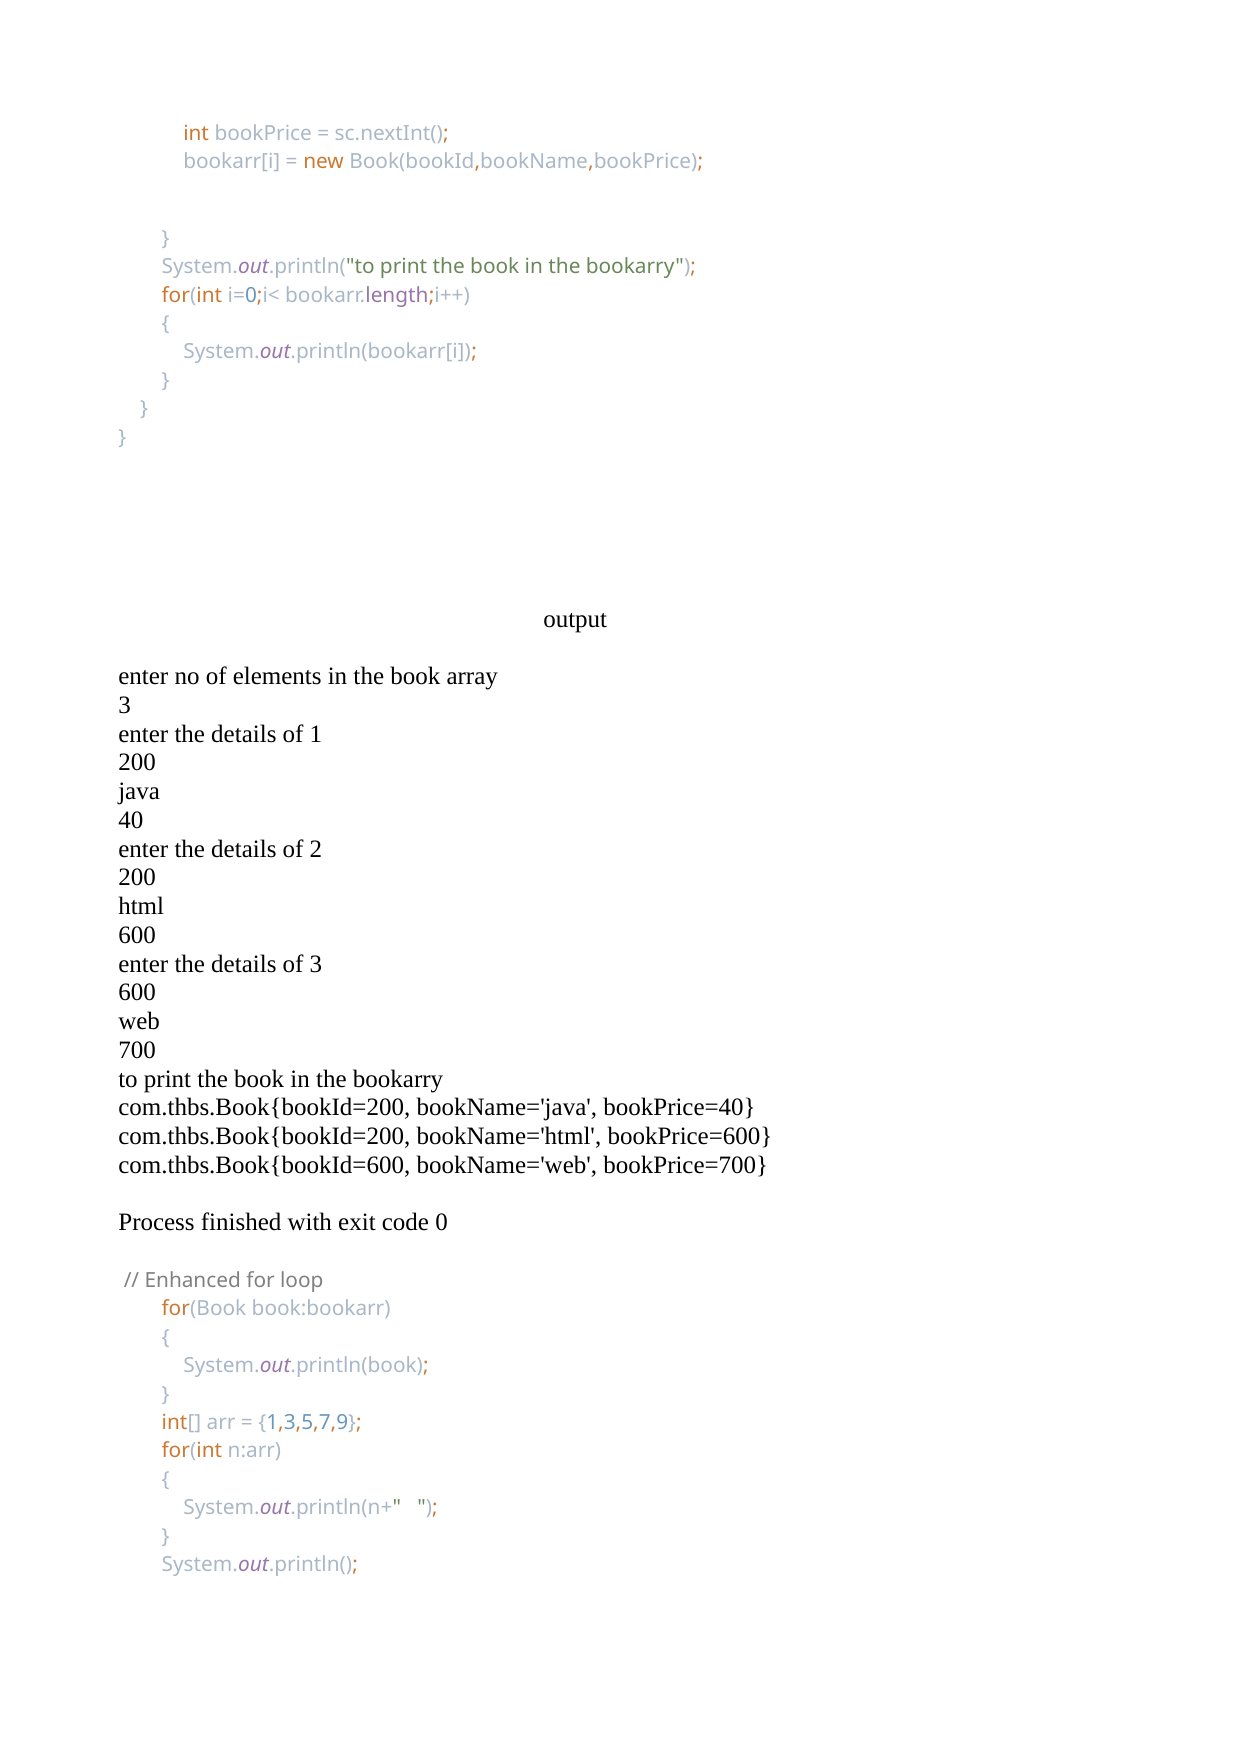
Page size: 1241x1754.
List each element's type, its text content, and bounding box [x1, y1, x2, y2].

text enter the details of 1 [118, 719, 1122, 747]
text enter no of elements in the book array [118, 661, 1122, 690]
text enter the details of 2 [118, 834, 1122, 862]
text web [118, 1006, 1122, 1035]
text java [118, 776, 1122, 805]
text output [118, 604, 1122, 632]
text 200 [118, 747, 1122, 776]
text // Enhanced for loop for(Book book:bookarr) { System.out.println(book); } int[] arr = {1,3,5,7,9}; for(int n:arr) { System.out.println(n+" "); } System.out.println(); [118, 1265, 1122, 1635]
text int bookPrice = sc.nextInt(); bookarr[i] = new Book(bookId,bookName,bookPrice); } System.out.println("to print the book in the bookarry"); for(int i=0;i< bookarr.length;i++) { System.out.println(bookarr[i]); } } } [118, 118, 1122, 498]
text 40 [118, 805, 1122, 834]
text com.thbs.Book{bookId=200, bookName='html', bookPrice=600} [118, 1121, 1122, 1150]
text 600 [118, 920, 1122, 949]
text 3 [118, 690, 1122, 719]
text 200 [118, 862, 1122, 891]
text com.thbs.Book{bookId=200, bookName='java', bookPrice=40} [118, 1092, 1122, 1121]
text 700 [118, 1035, 1122, 1064]
text html [118, 891, 1122, 920]
text to print the book in the bookarry [118, 1064, 1122, 1092]
text com.thbs.Book{bookId=600, bookName='web', bookPrice=700} [118, 1150, 1122, 1179]
text 600 [118, 977, 1122, 1006]
text Process finished with exit code 0 [118, 1207, 1122, 1236]
text enter the details of 3 [118, 949, 1122, 977]
